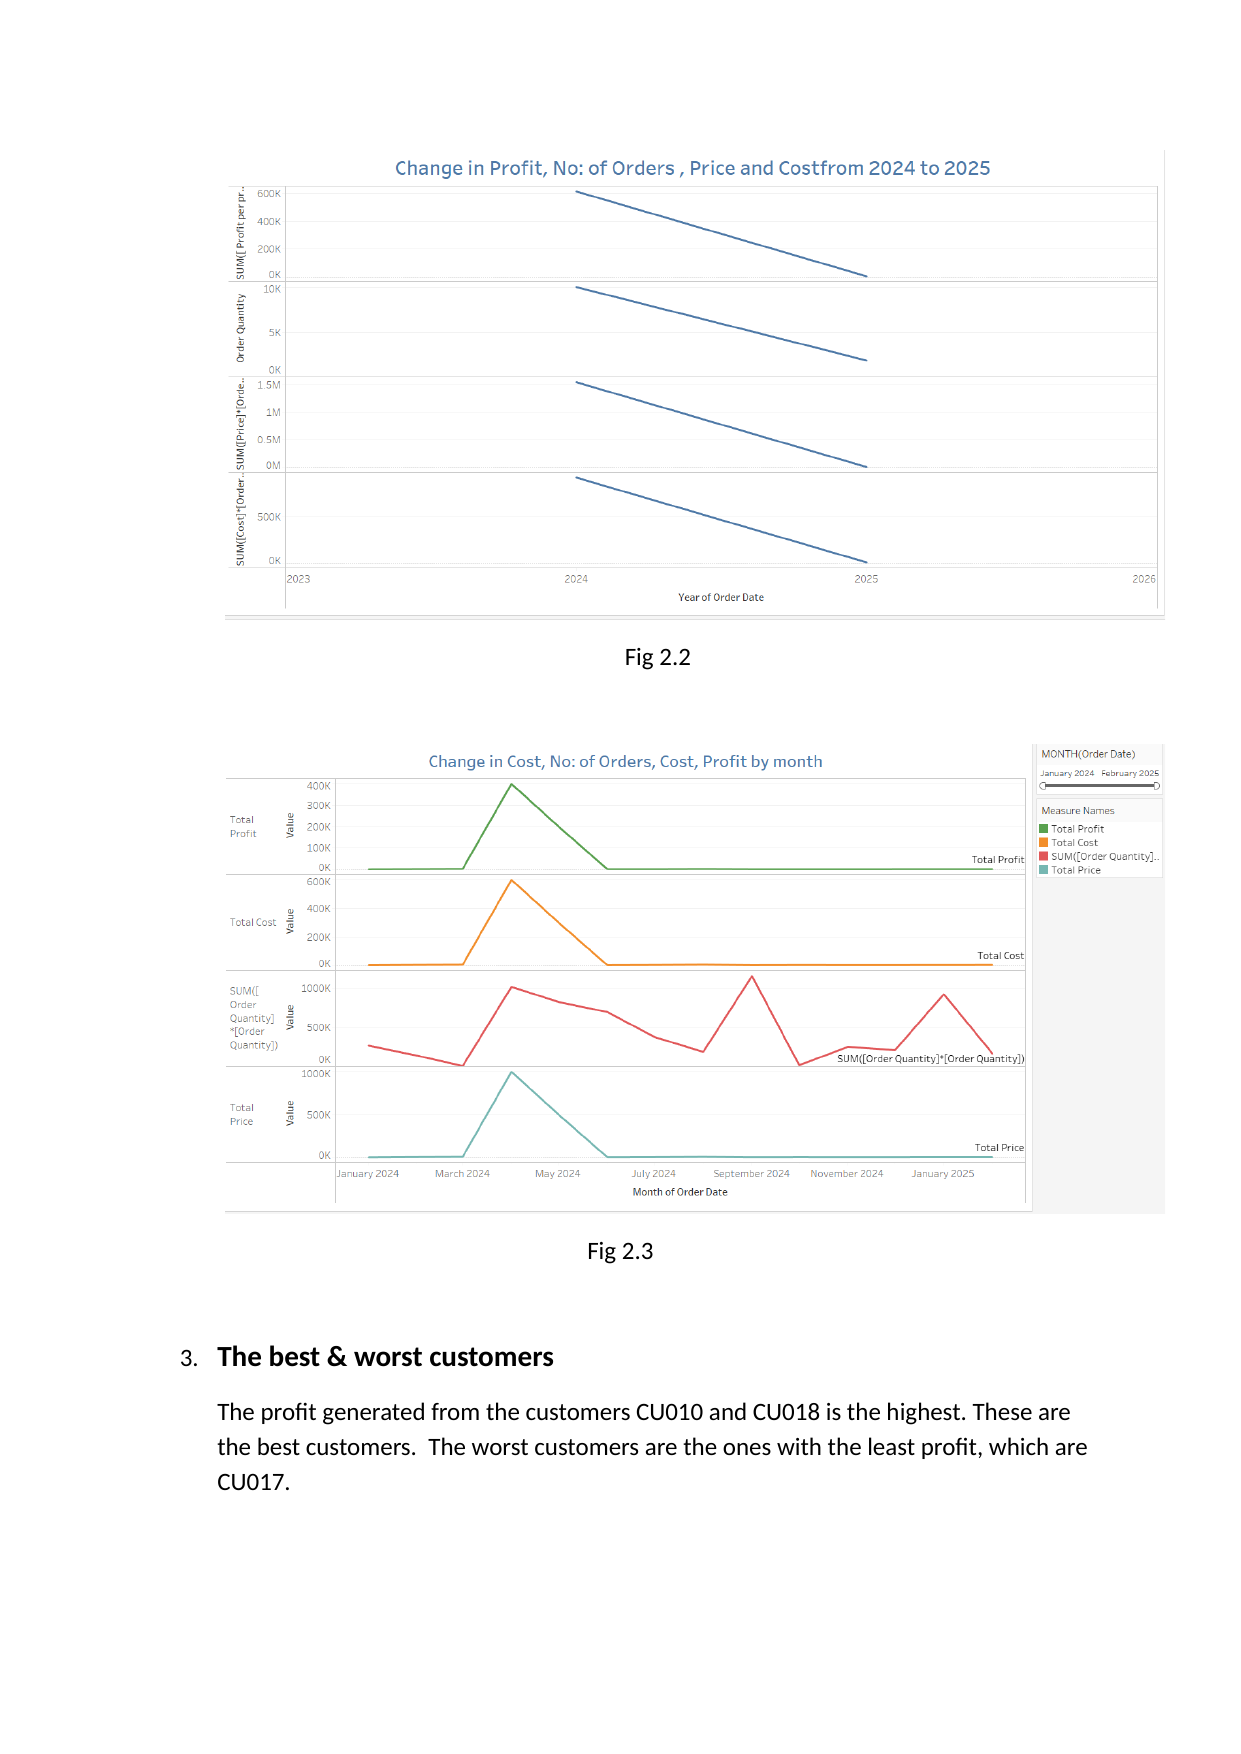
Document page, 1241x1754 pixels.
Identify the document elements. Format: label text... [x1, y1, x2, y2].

text The profit generated from the customers CU010 and CU018 is the highest. These are the best customers. The worst customers are the ones with the least profit, which are CU017. [217, 1396, 1090, 1497]
text Fig 2.3 [150, 1235, 1090, 1266]
list Fig 2.2 [225, 641, 1090, 671]
list The best & worst customers [179, 1338, 1090, 1374]
